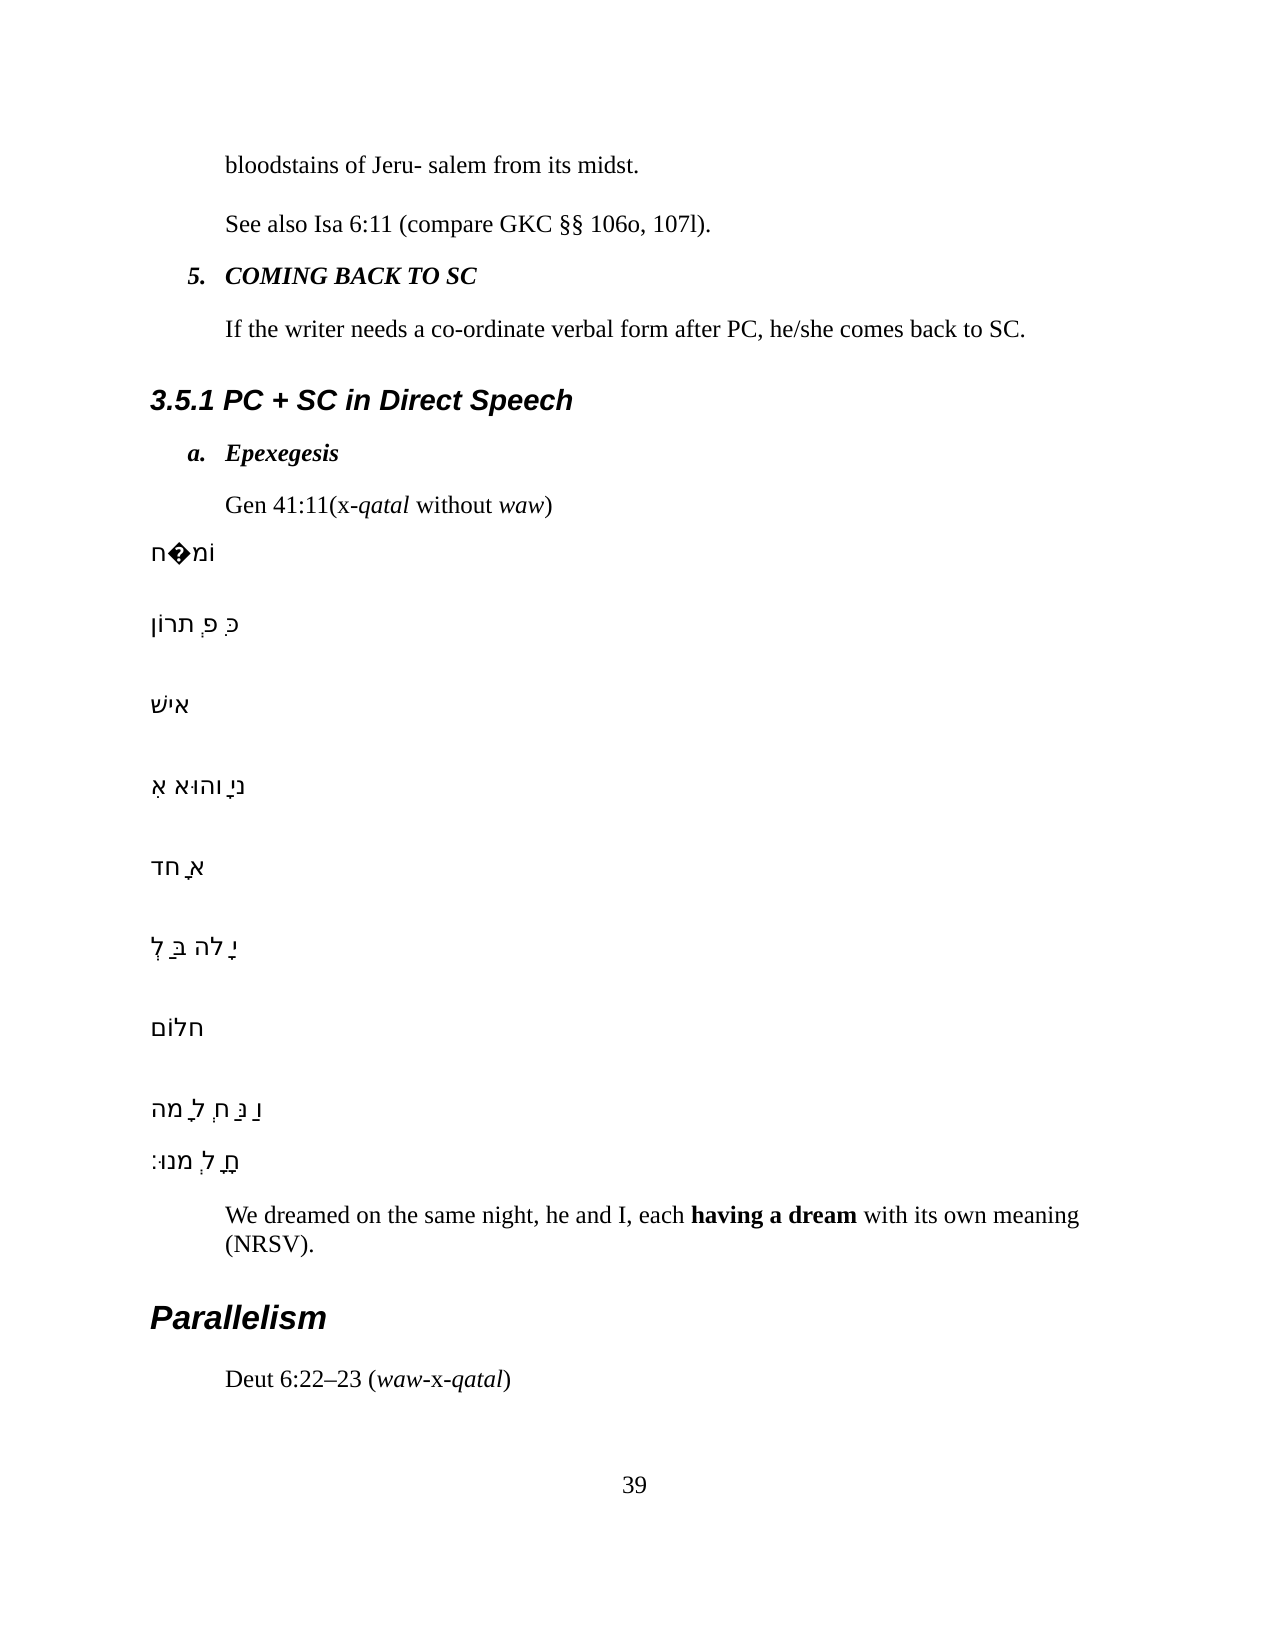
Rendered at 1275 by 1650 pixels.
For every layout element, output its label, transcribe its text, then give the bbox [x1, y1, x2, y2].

text If the writer needs a co-ordinate verbal form after PC, he/she comes back to SC. [225, 314, 1125, 343]
text See also Isa 6:11 (compare GKC §§ 106o, 107l). [225, 209, 1125, 237]
text א ָחד [150, 819, 1125, 882]
text Gen 41:11(x-qatal without waw) [225, 491, 1125, 519]
text We dreamed on the same night, he and I, each having a dream with its own meaning (NRSV). [225, 1201, 1125, 1258]
text כּ ִפ ְתרוֹן [150, 577, 1125, 640]
text ִני ָוהוּא א [150, 739, 1125, 802]
text אישׁ [150, 658, 1125, 721]
text bloodstains of Jeru- salem from its midst. [225, 150, 1125, 179]
text וֹמ�ח [150, 534, 1125, 568]
text חָ ָל ְמנוּ׃ [150, 1142, 1125, 1177]
list Epexegesis [187, 438, 1125, 467]
text ו ַנּ ַח ְל ָמה [150, 1062, 1125, 1124]
list COMING BACK TO SC [187, 261, 1125, 290]
text ְי ָלה בּ ַל [150, 900, 1125, 963]
text Deut 6:22–23 (waw-x-qatal) [225, 1364, 1125, 1393]
subtitle Parallelism [150, 1298, 1125, 1337]
subtitle 3.5.1 PC + SC in Direct Speech [150, 383, 1125, 416]
text חלוֹם [150, 981, 1125, 1044]
